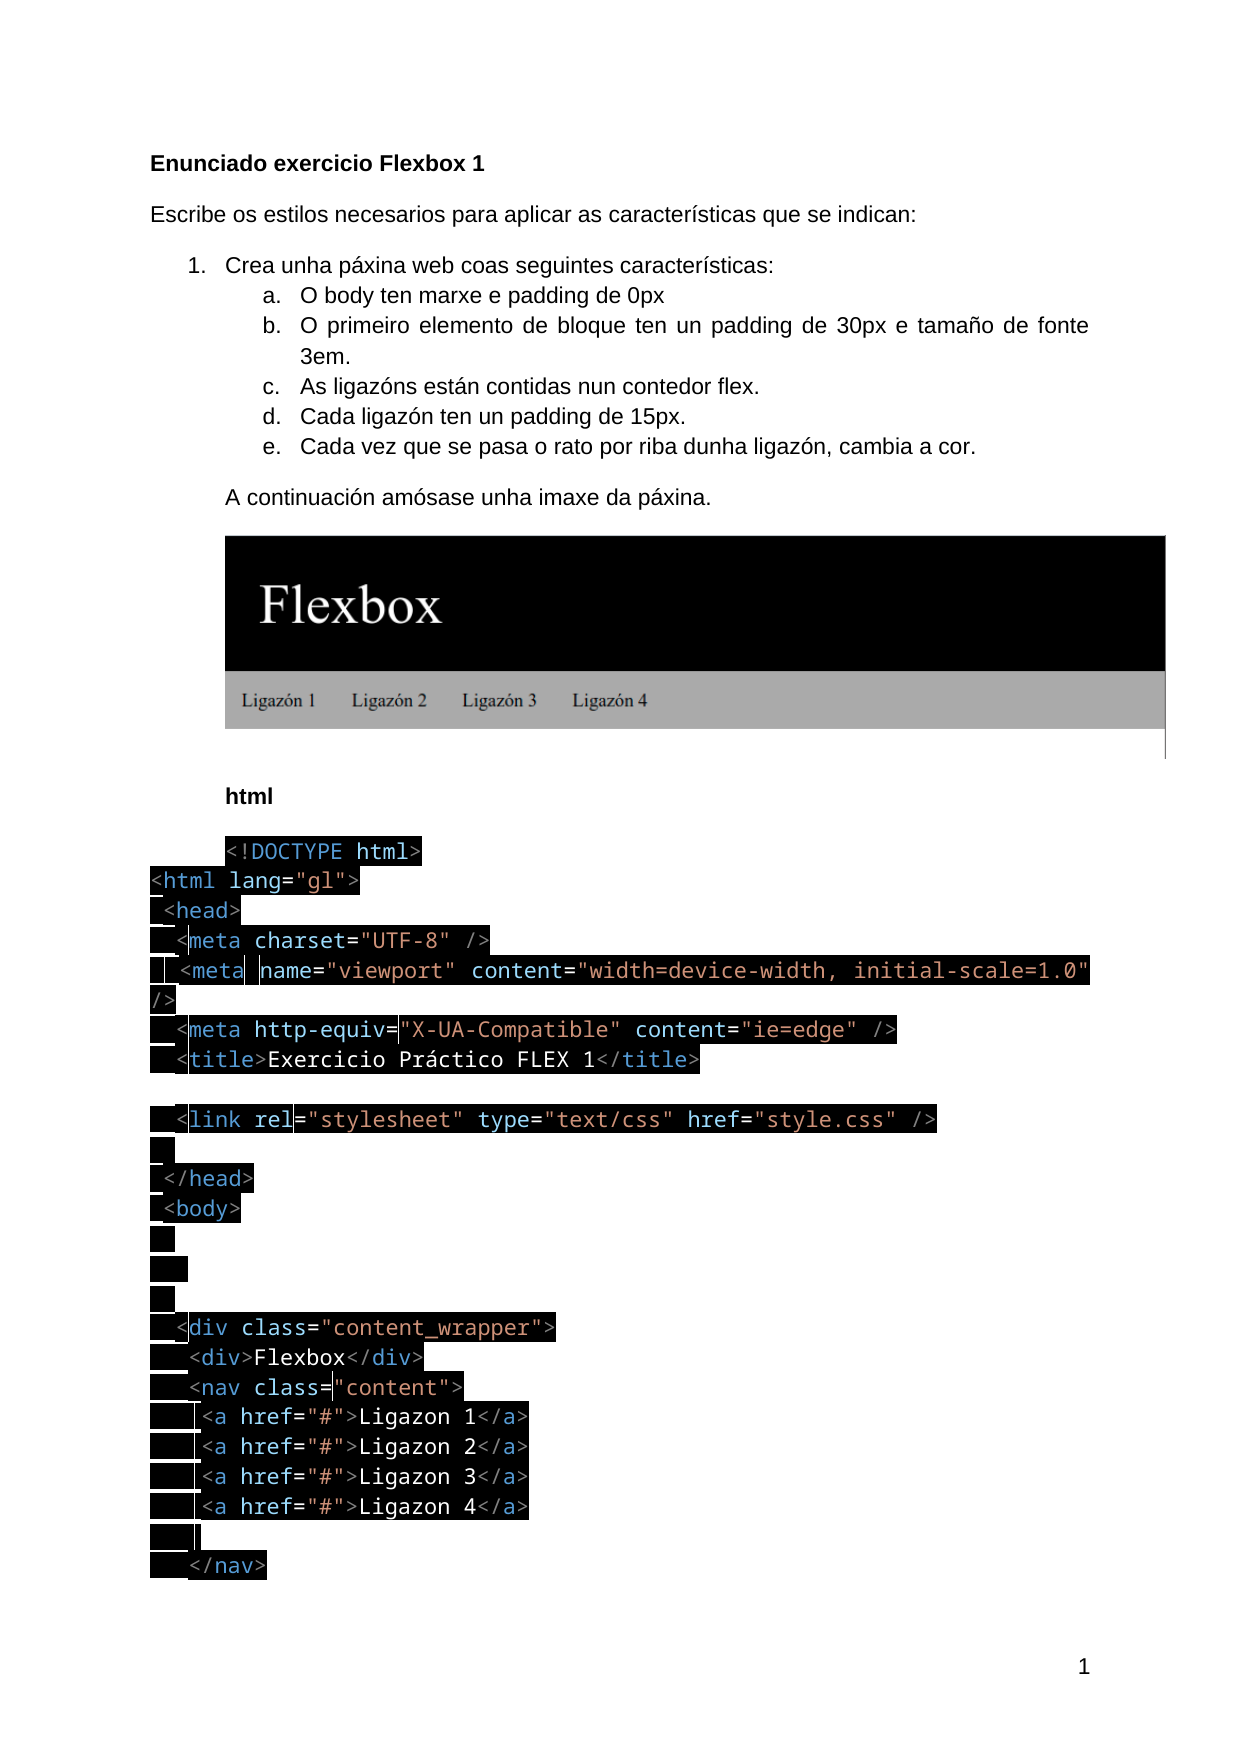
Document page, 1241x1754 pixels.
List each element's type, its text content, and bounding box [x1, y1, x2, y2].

list Cada vez que se pasa o rato por riba dunha ligazón, cambia a cor. [262, 433, 1090, 460]
list Cada ligazón ten un padding de 15px. [262, 403, 1090, 429]
list Crea unha páxina web coas seguintes características: [187, 252, 1090, 278]
text <a href="#">Ligazon 3</a> [150, 1461, 1090, 1491]
list O body ten marxe e padding de 0px [262, 282, 1090, 309]
list O primeiro elemento de bloque ten un padding de 30px e tamaño de fonte 3em. [262, 312, 1090, 369]
text Enunciado exercicio Flexbox 1 [150, 150, 1090, 176]
text <a href="#">Ligazon 2</a> [150, 1431, 1090, 1461]
text <body> [150, 1193, 1090, 1223]
text <div>Flexbox</div> [150, 1342, 1090, 1371]
text <a href="#">Ligazon 4</a> [150, 1491, 1090, 1520]
text Escribe os estilos necesarios para aplicar as características que se indican: [150, 201, 1090, 227]
text html [150, 783, 1090, 809]
text <title>Exercicio Práctico FLEX 1</title> [150, 1044, 1090, 1074]
text </nav> [150, 1550, 1090, 1580]
text <meta name="viewport" content="width=device-width, initial-scale=1.0" /> [150, 955, 1090, 1014]
text <head> [150, 895, 1090, 925]
text </head> [150, 1163, 1090, 1193]
text <html lang="gl"> [150, 866, 1090, 895]
text <!DOCTYPE html> [150, 836, 1090, 866]
text <link rel="stylesheet" type="text/css" href="style.css" /> [150, 1104, 1090, 1133]
text <meta http-equiv="X-UA-Compatible" content="ie=edge" /> [150, 1014, 1090, 1044]
text <meta charset="UTF-8" /> [150, 925, 1090, 955]
text <nav class="content"> [150, 1371, 1090, 1401]
text <div class="content_wrapper"> [150, 1312, 1090, 1342]
text <a href="#">Ligazon 1</a> [150, 1401, 1090, 1431]
list As ligazóns están contidas nun contedor flex. [262, 373, 1090, 399]
text A continuación amósase unha imaxe da páxina. [225, 484, 1090, 511]
picture [225, 535, 1166, 759]
